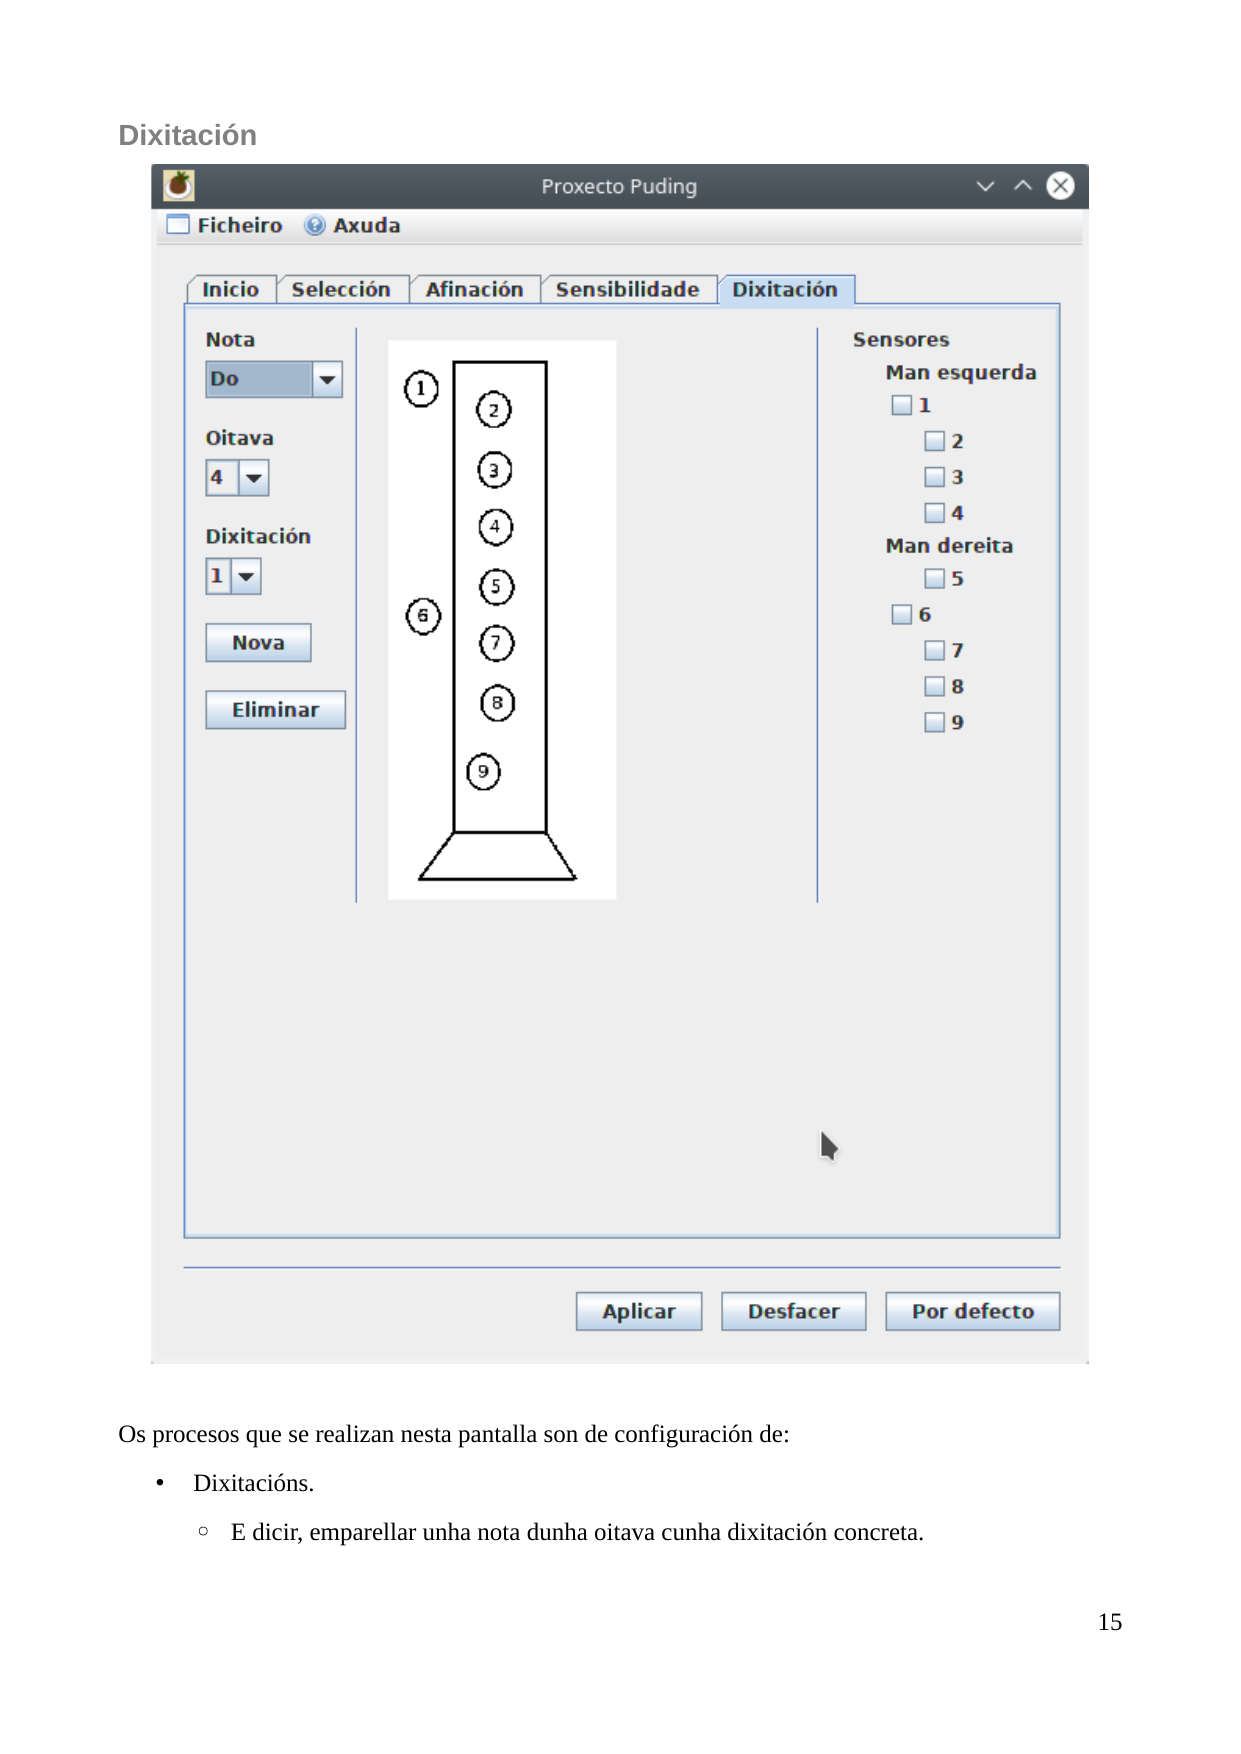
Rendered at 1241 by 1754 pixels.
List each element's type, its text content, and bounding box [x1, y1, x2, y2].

subtitle Dixitación [118, 118, 1122, 152]
picture [151, 164, 1089, 1364]
list Dixitacións. [156, 1468, 1122, 1497]
text Os procesos que se realizan nesta pantalla son de configuración de: [118, 1419, 1122, 1447]
list E dicir, emparellar unha nota dunha oitava cunha dixitación concreta. [193, 1517, 1122, 1546]
